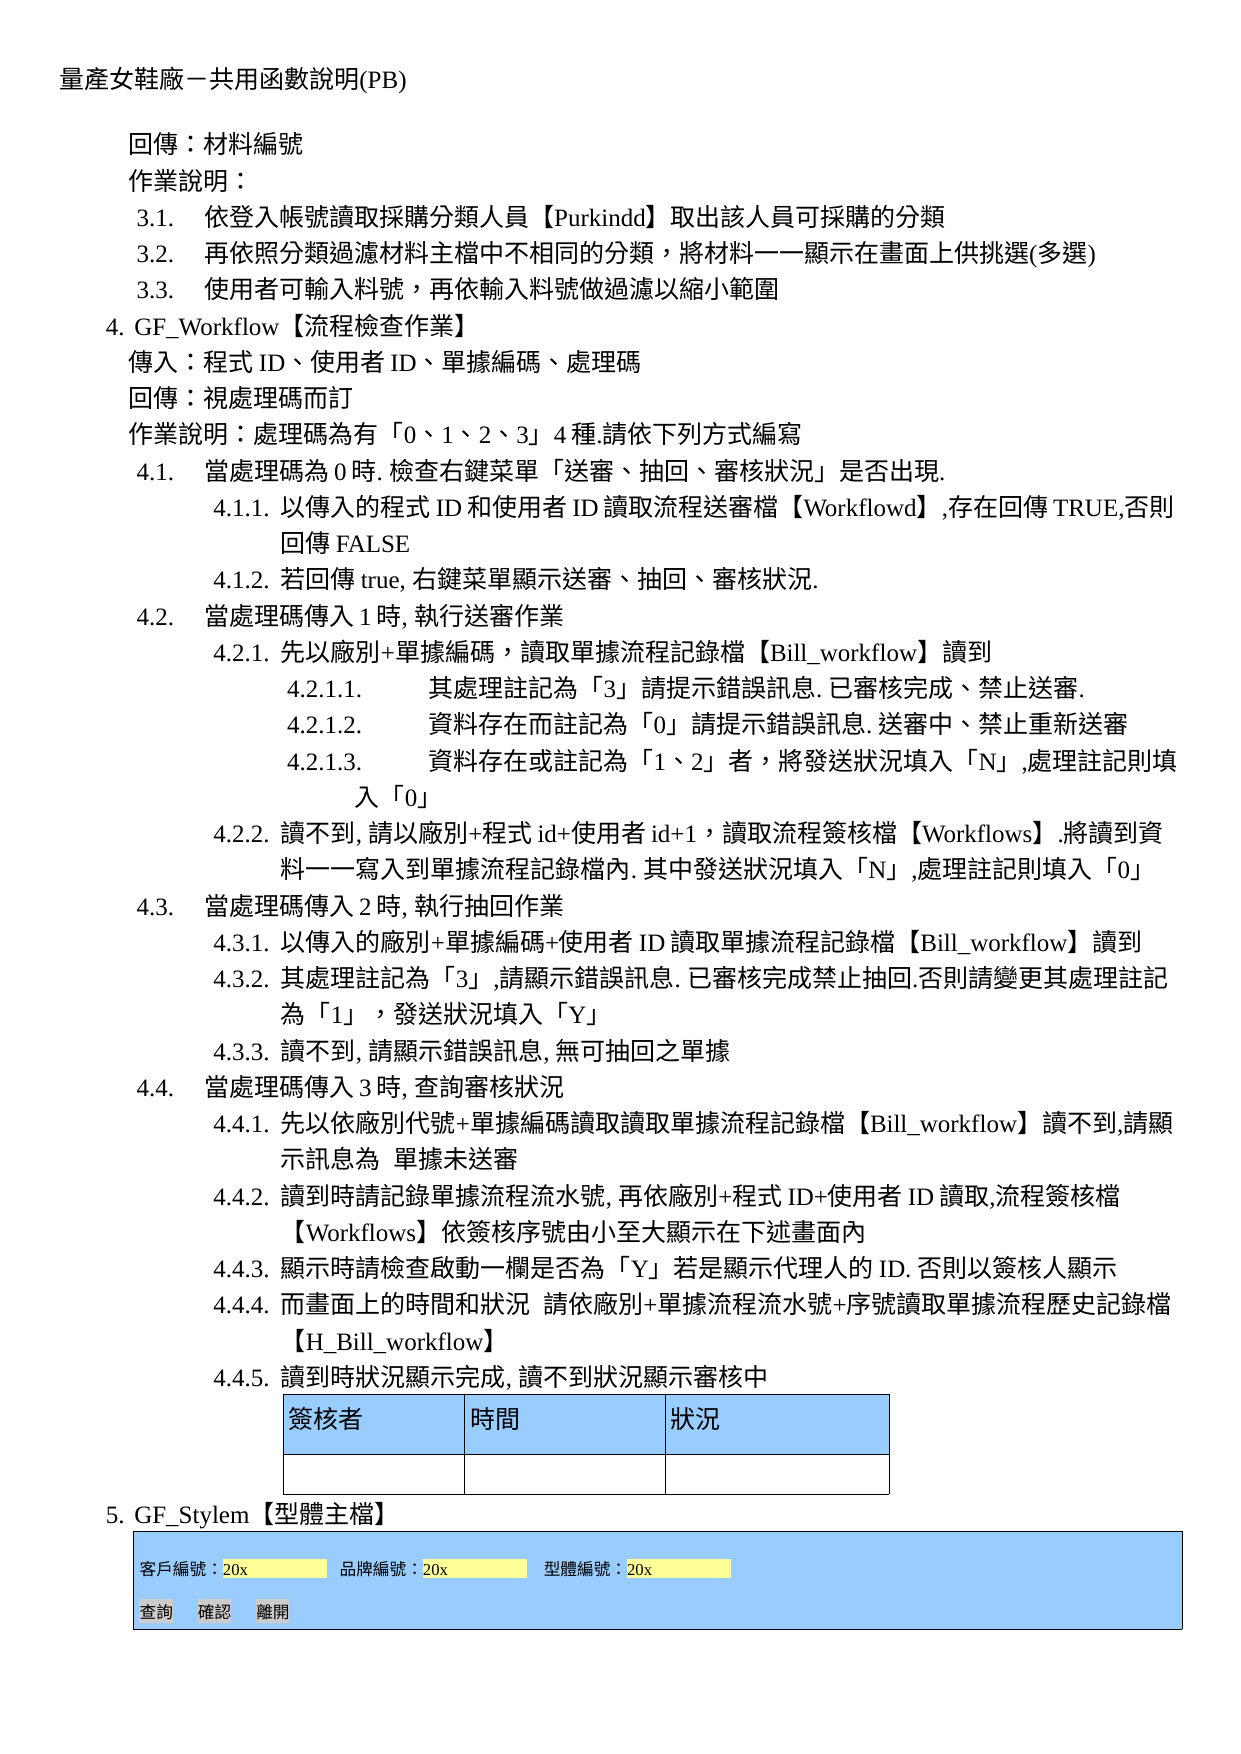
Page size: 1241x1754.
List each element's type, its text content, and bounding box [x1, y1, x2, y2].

list 傳入：程式ID、使用者ID、單據編碼、處理碼 [129, 342, 1181, 378]
list 讀到時狀況顯示完成, 讀不到狀況顯示審核中 [207, 1357, 1181, 1393]
list 作業說明： [129, 161, 1181, 197]
list 回傳：視處理碼而訂 [129, 378, 1181, 415]
list 再依照分類過濾材料主檔中不相同的分類，將材料一一顯示在畫面上供挑選(多選) [130, 233, 1181, 270]
list 作業說明：處理碼為有「0、1、2、3」4種.請依下列方式編寫 [129, 415, 1181, 451]
list 依登入帳號讀取採購分類人員【Purkindd】取出該人員可採購的分類 [130, 197, 1181, 233]
list 當處理碼傳入2時, 執行抽回作業 [130, 886, 1181, 922]
list 而畫面上的時間和狀況 請依廠別+單據流程流水號+序號讀取單據流程歷史記錄檔【H_Bill_workflow】 [207, 1285, 1181, 1357]
list 當處理碼傳入3時, 查詢審核狀況 [130, 1067, 1181, 1103]
list 使用者可輸入料號，再依輸入料號做過濾以縮小範圍 [130, 270, 1181, 306]
list 若回傳true, 右鍵菜單顯示送審、抽回、審核狀況. [207, 560, 1181, 596]
list 當處理碼為0時. 檢查右鍵菜單「送審、抽回、審核狀況」是否出現. [130, 451, 1181, 487]
list 資料存在而註記為「0」請提示錯誤訊息. 送審中、禁止重新送審 [281, 705, 1181, 741]
list 資料存在或註記為「1、2」者，將發送狀況填入「N」,處理註記則填入「0」 [281, 741, 1181, 813]
table_cell [465, 1455, 665, 1494]
list 讀到時請記錄單據流程流水號, 再依廠別+程式ID+使用者ID讀取,流程簽核檔【Workflows】依簽核序號由小至大顯示在下述畫面內 [207, 1176, 1181, 1248]
list 顯示時請檢查啟動一欄是否為「Y」若是顯示代理人的ID. 否則以簽核人顯示 [207, 1248, 1181, 1285]
list 以傳入的廠別+單據編碼+使用者ID讀取單據流程記錄檔【Bill_workflow】讀到 [207, 922, 1181, 958]
list 先以廠別+單據編碼，讀取單據流程記錄檔【Bill_workflow】讀到 [207, 632, 1181, 668]
list 其處理註記為「3」,請顯示錯誤訊息. 已審核完成禁止抽回.否則請變更其處理註記為「1」，發送狀況填入「Y」 [207, 958, 1181, 1031]
list 先以依廠別代號+單據編碼讀取讀取單據流程記錄檔【Bill_workflow】讀不到,請顯示訊息為 單據未送審 [207, 1103, 1181, 1176]
list 回傳：材料編號 [129, 125, 1181, 161]
list 讀不到, 請以廠別+程式id+使用者id+1，讀取流程簽核檔【Workflows】.將讀到資料一一寫入到單據流程記錄檔內. 其中發送狀況填入「N」,處理註記則填入「0」 [207, 813, 1181, 886]
list 以傳入的程式ID和使用者ID讀取流程送審檔【Workflowd】,存在回傳TRUE,否則回傳FALSE [207, 487, 1181, 560]
list 讀不到, 請顯示錯誤訊息, 無可抽回之單據 [207, 1031, 1181, 1067]
list 當處理碼傳入1時, 執行送審作業 [130, 596, 1181, 632]
table_header 狀況 [666, 1395, 889, 1454]
table_cell [284, 1455, 464, 1494]
list GF_Workflow【流程檢查作業】 [99, 306, 1181, 342]
table_header 簽核者 [284, 1395, 464, 1454]
list 其處理註記為「3」請提示錯誤訊息. 已審核完成、禁止送審. [281, 668, 1181, 705]
list GF_Stylem【型體主檔】 [99, 1494, 1181, 1531]
table_cell [666, 1455, 889, 1494]
table_header 客戶編號：20x 品牌編號：20x 型體編號：20x 查詢 確認 離開 [134, 1532, 1182, 1629]
table_header 時間 [465, 1395, 665, 1454]
